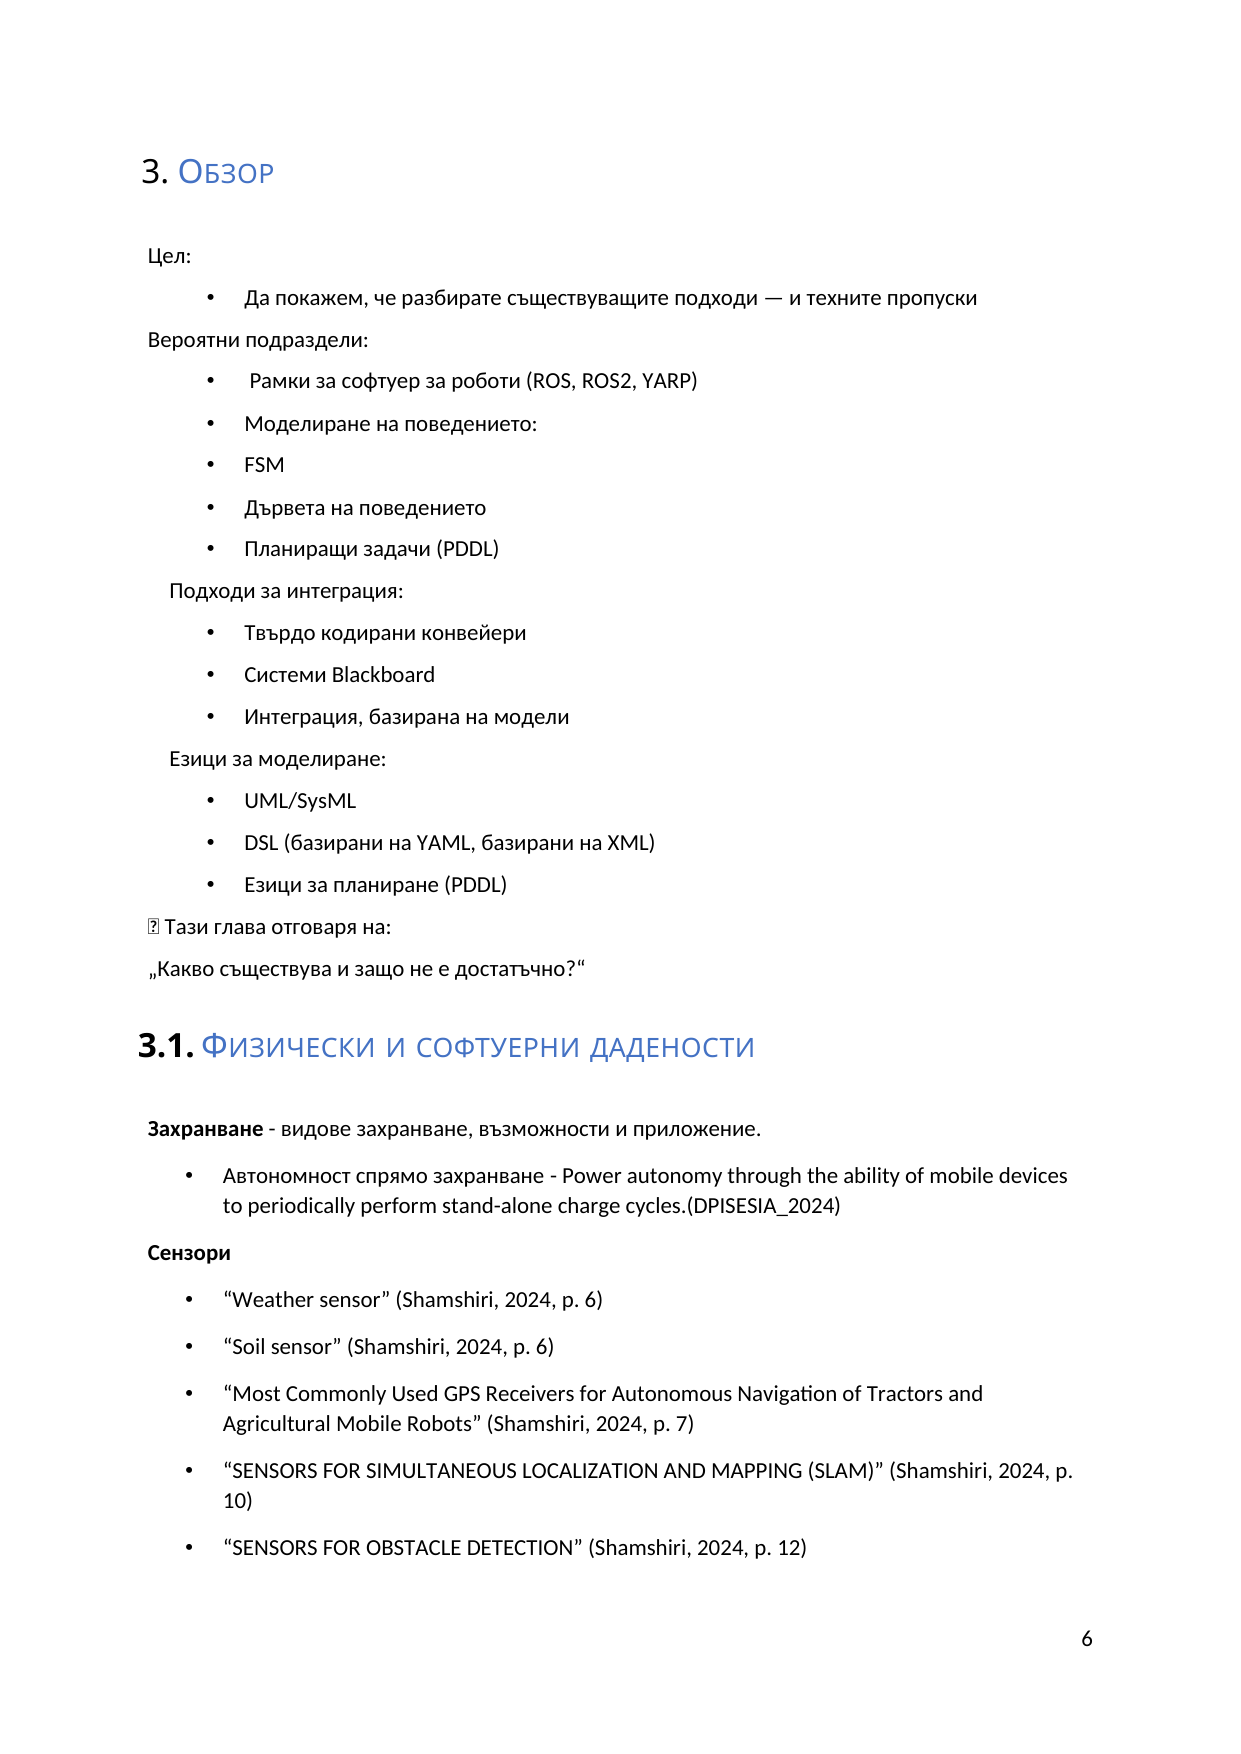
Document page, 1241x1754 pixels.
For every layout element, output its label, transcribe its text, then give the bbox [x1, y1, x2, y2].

text Сензори [148, 1238, 1093, 1266]
list Автономност спрямо захранване - Power autonomy through the ability of mobile devices to periodically perform stand-alone charge cycles.(DPISESIA_2024) [185, 1161, 1093, 1219]
list Да покажем, че разбирате съществуващите подходи — и техните пропуски [207, 283, 1093, 311]
text Цел: [148, 241, 1093, 269]
list Моделиране на поведението: [207, 409, 1093, 437]
list UML/SysML [207, 786, 1093, 814]
list Дървета на поведението [207, 493, 1093, 521]
list Твърдо кодирани конвейери [207, 618, 1093, 647]
text Езици за моделиране: [169, 744, 1093, 772]
list FSM [207, 451, 1093, 479]
list “Soil sensor” (Shamshiri, 2024, p. 6) [185, 1332, 1093, 1360]
list DSL (базирани на YAML, базирани на XML) [207, 828, 1093, 856]
title Физически и софтуерни дадености [195, 1021, 1093, 1067]
list Рамки за софтуер за роботи (ROS, ROS2, YARP) [207, 367, 1093, 395]
list Интеграция, базирана на модели [207, 702, 1093, 731]
text Захранване - видове захранване, възможности и приложение. [148, 1114, 1093, 1142]
list “Weather sensor” (Shamshiri, 2024, p. 6) [185, 1285, 1093, 1313]
list Системи Blackboard [207, 661, 1093, 688]
list “Most Commonly Used GPS Receivers for Autonomous Navigation of Tractors and Agricultural Mobile Robots” (Shamshiri, 2024, p. 7) [185, 1379, 1093, 1437]
text Вероятни подраздели: [148, 325, 1093, 353]
list Езици за планиране (PDDL) [207, 870, 1093, 898]
text 📌 Тази глава отговаря на: „Какво съществува и защо не е достатъчно?“ [148, 912, 1093, 982]
list “SENSORS FOR SIMULTANEOUS LOCALIZATION AND MAPPING (SLAM)” (Shamshiri, 2024, p. 10) [185, 1456, 1093, 1514]
title Обзор [169, 148, 1093, 193]
text Подходи за интеграция: [169, 577, 1093, 604]
list Планиращи задачи (PDDL) [207, 534, 1093, 563]
list “SENSORS FOR OBSTACLE DETECTION” (Shamshiri, 2024, p. 12) [185, 1533, 1093, 1561]
